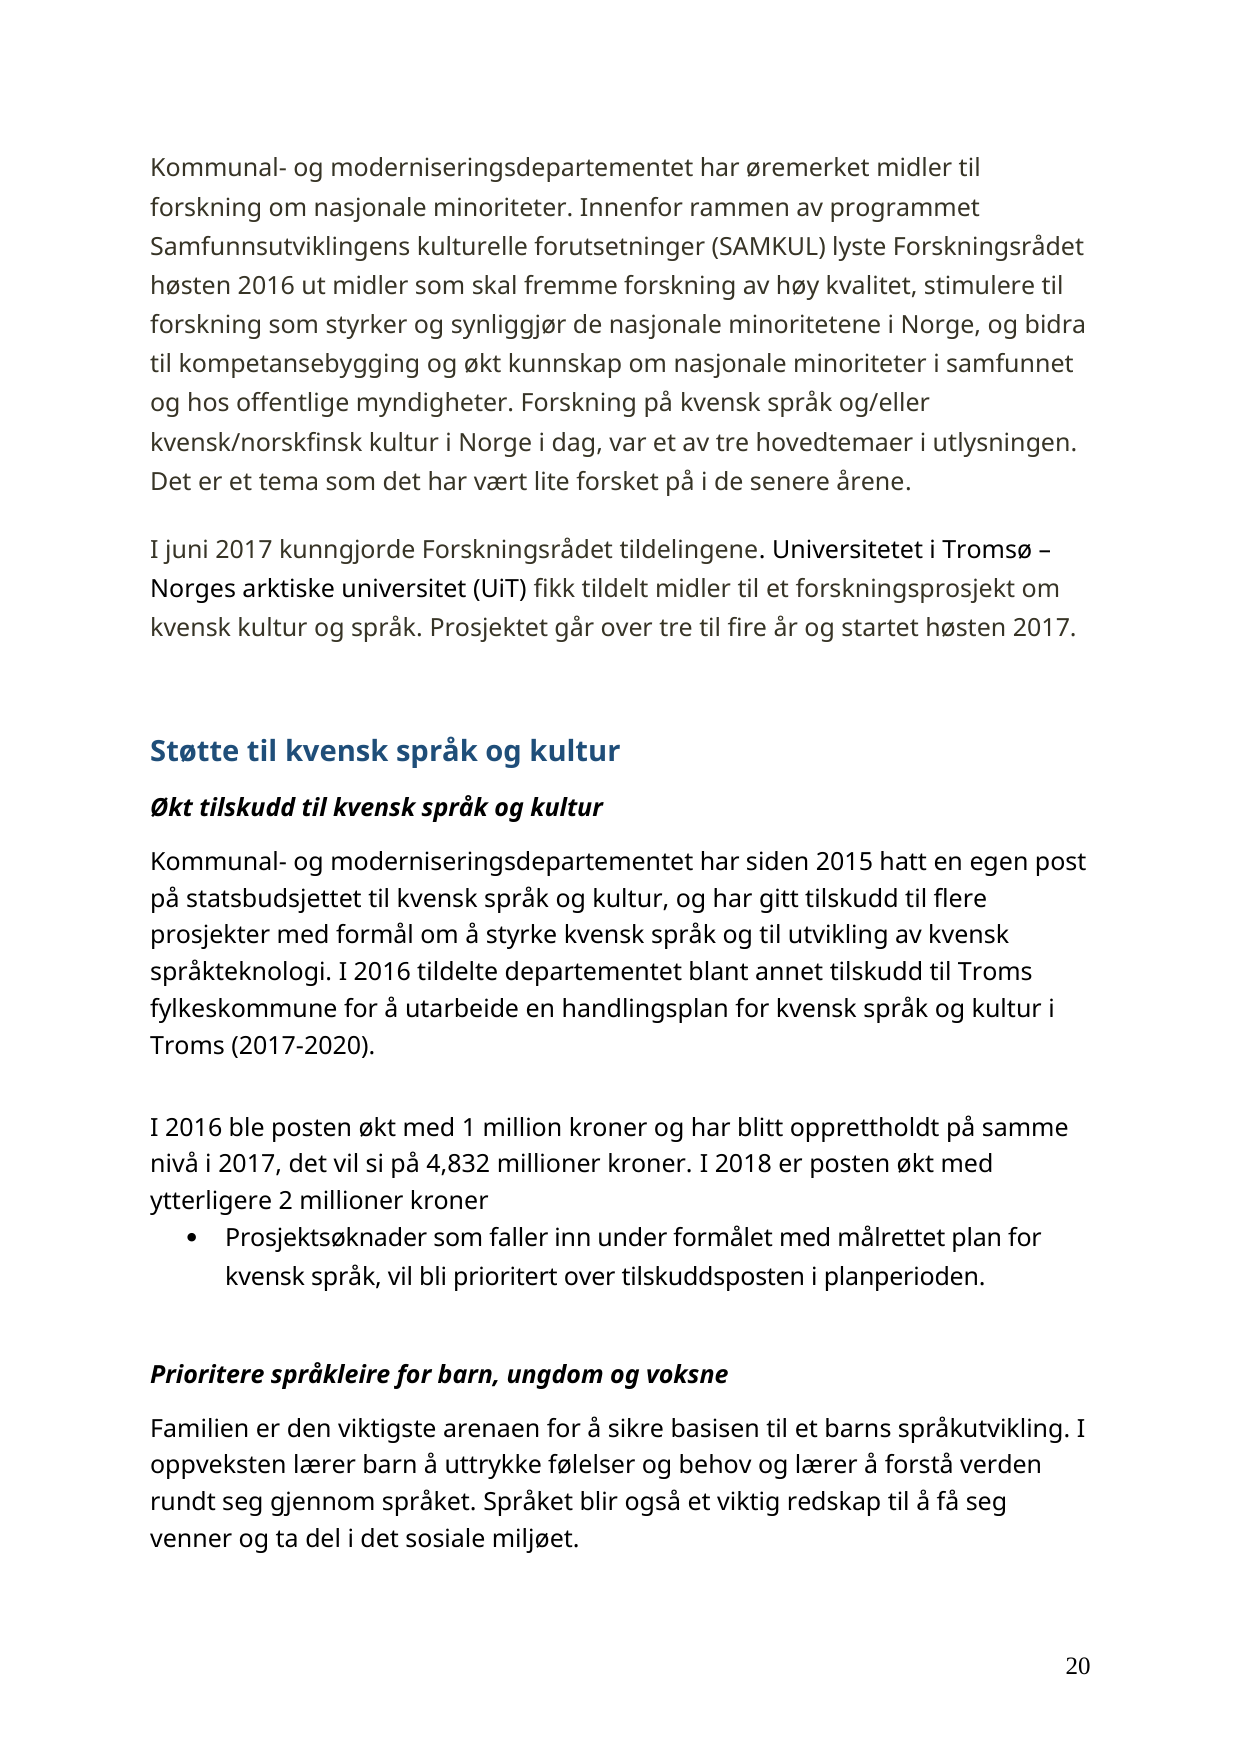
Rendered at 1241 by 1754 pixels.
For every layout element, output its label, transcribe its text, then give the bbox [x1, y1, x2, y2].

text Prioritere språkleire for barn, ungdom og voksne [150, 1357, 1090, 1391]
text Familien er den viktigste arenaen for å sikre basisen til et barns språkutvikling. I oppveksten lærer barn å uttrykke følelser og behov og lærer å forstå verden rundt seg gjennom språket. Språket blir også et viktig redskap til å få seg venner og ta del i det sosiale miljøet. [150, 1410, 1090, 1555]
subtitle I 2016 ble posten økt med 1 million kroner og har blitt opprettholdt på samme nivå i 2017, det vil si på 4,832 millioner kroner. I 2018 er posten økt med ytterligere 2 millioner kroner [150, 1109, 1090, 1217]
text Støtte til kvensk språk og kultur [150, 731, 1090, 770]
list Prosjektsøknader som faller inn under formålet med målrettet plan for kvensk språk, vil bli prioritert over tilskuddsposten i planperioden. [187, 1219, 1090, 1293]
subtitle Kommunal- og moderniseringsdepartementet har siden 2015 hatt en egen post på statsbudsjettet til kvensk språk og kultur, og har gitt tilskudd til flere prosjekter med formål om å styrke kvensk språk og til utvikling av kvensk språkteknologi. I 2016 tildelte departementet blant annet tilskudd til Troms fylkeskommune for å utarbeide en handlingsplan for kvensk språk og kultur i Troms (2017-2020). [150, 843, 1090, 1061]
text I juni 2017 kunngjorde Forskningsrådet tildelingene. Universitetet i Tromsø – Norges arktiske universitet (UiT) fikk tildelt midler til et forskningsprosjekt om kvensk kultur og språk. Prosjektet går over tre til fire år og startet høsten 2017. [150, 532, 1090, 644]
text Kommunal- og moderniseringsdepartementet har øremerket midler til forskning om nasjonale minoriteter. Innenfor rammen av programmet Samfunnsutviklingens kulturelle forutsetninger (SAMKUL) lyste Forskningsrådet høsten 2016 ut midler som skal fremme forskning av høy kvalitet, stimulere til forskning som styrker og synliggjør de nasjonale minoritetene i Norge, og bidra til kompetansebygging og økt kunnskap om nasjonale minoriteter i samfunnet og hos offentlige myndigheter. Forskning på kvensk språk og/eller kvensk/norskfinsk kultur i Norge i dag, var et av tre hovedtemaer i utlysningen. Det er et tema som det har vært lite forsket på i de senere årene. [150, 150, 1090, 497]
text Økt tilskudd til kvensk språk og kultur [150, 790, 1090, 824]
